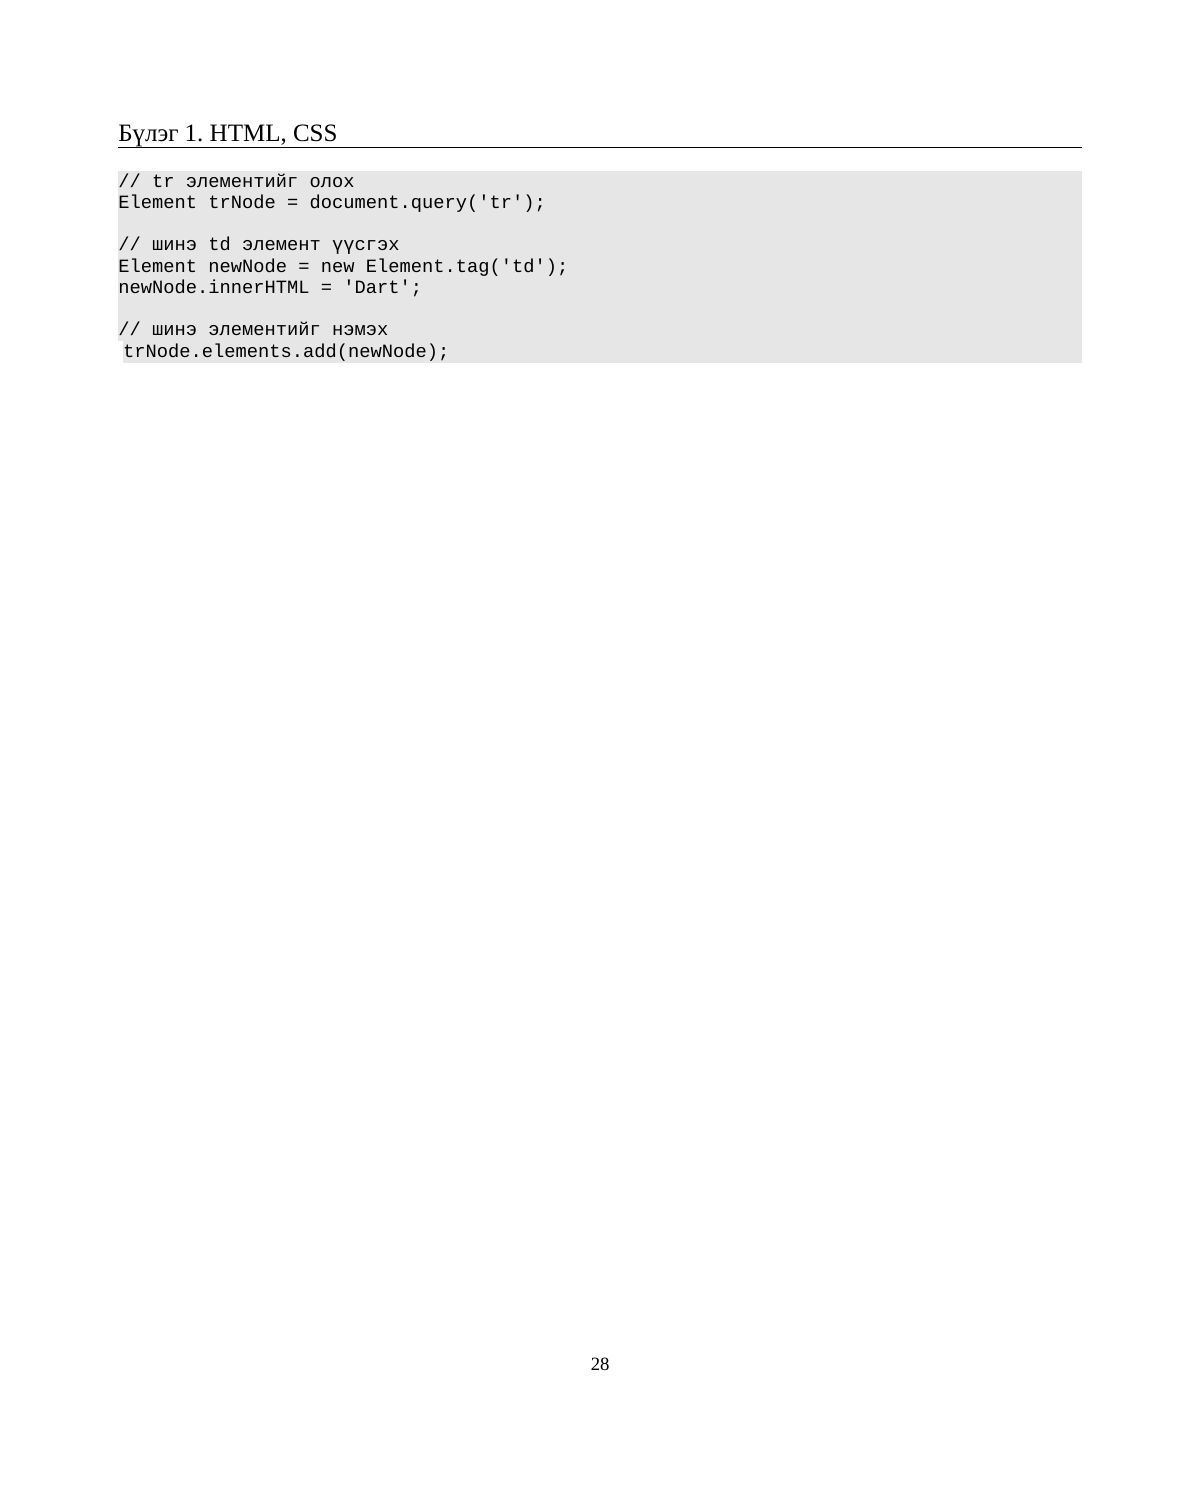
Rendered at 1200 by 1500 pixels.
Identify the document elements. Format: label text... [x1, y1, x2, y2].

text newNode.innerHTML = 'Dart'; [118, 278, 1082, 299]
text // tr элементийг олох [118, 171, 1082, 193]
text trNode.elements.add(newNode); [123, 341, 1082, 363]
text // шинэ td элемент үүсгэх [118, 235, 1082, 256]
text Element trNode = document.query('tr'); [118, 193, 1082, 214]
text // шинэ элементийг нэмэх [118, 320, 1082, 341]
text Element newNode = new Element.tag('td'); [118, 256, 1082, 278]
